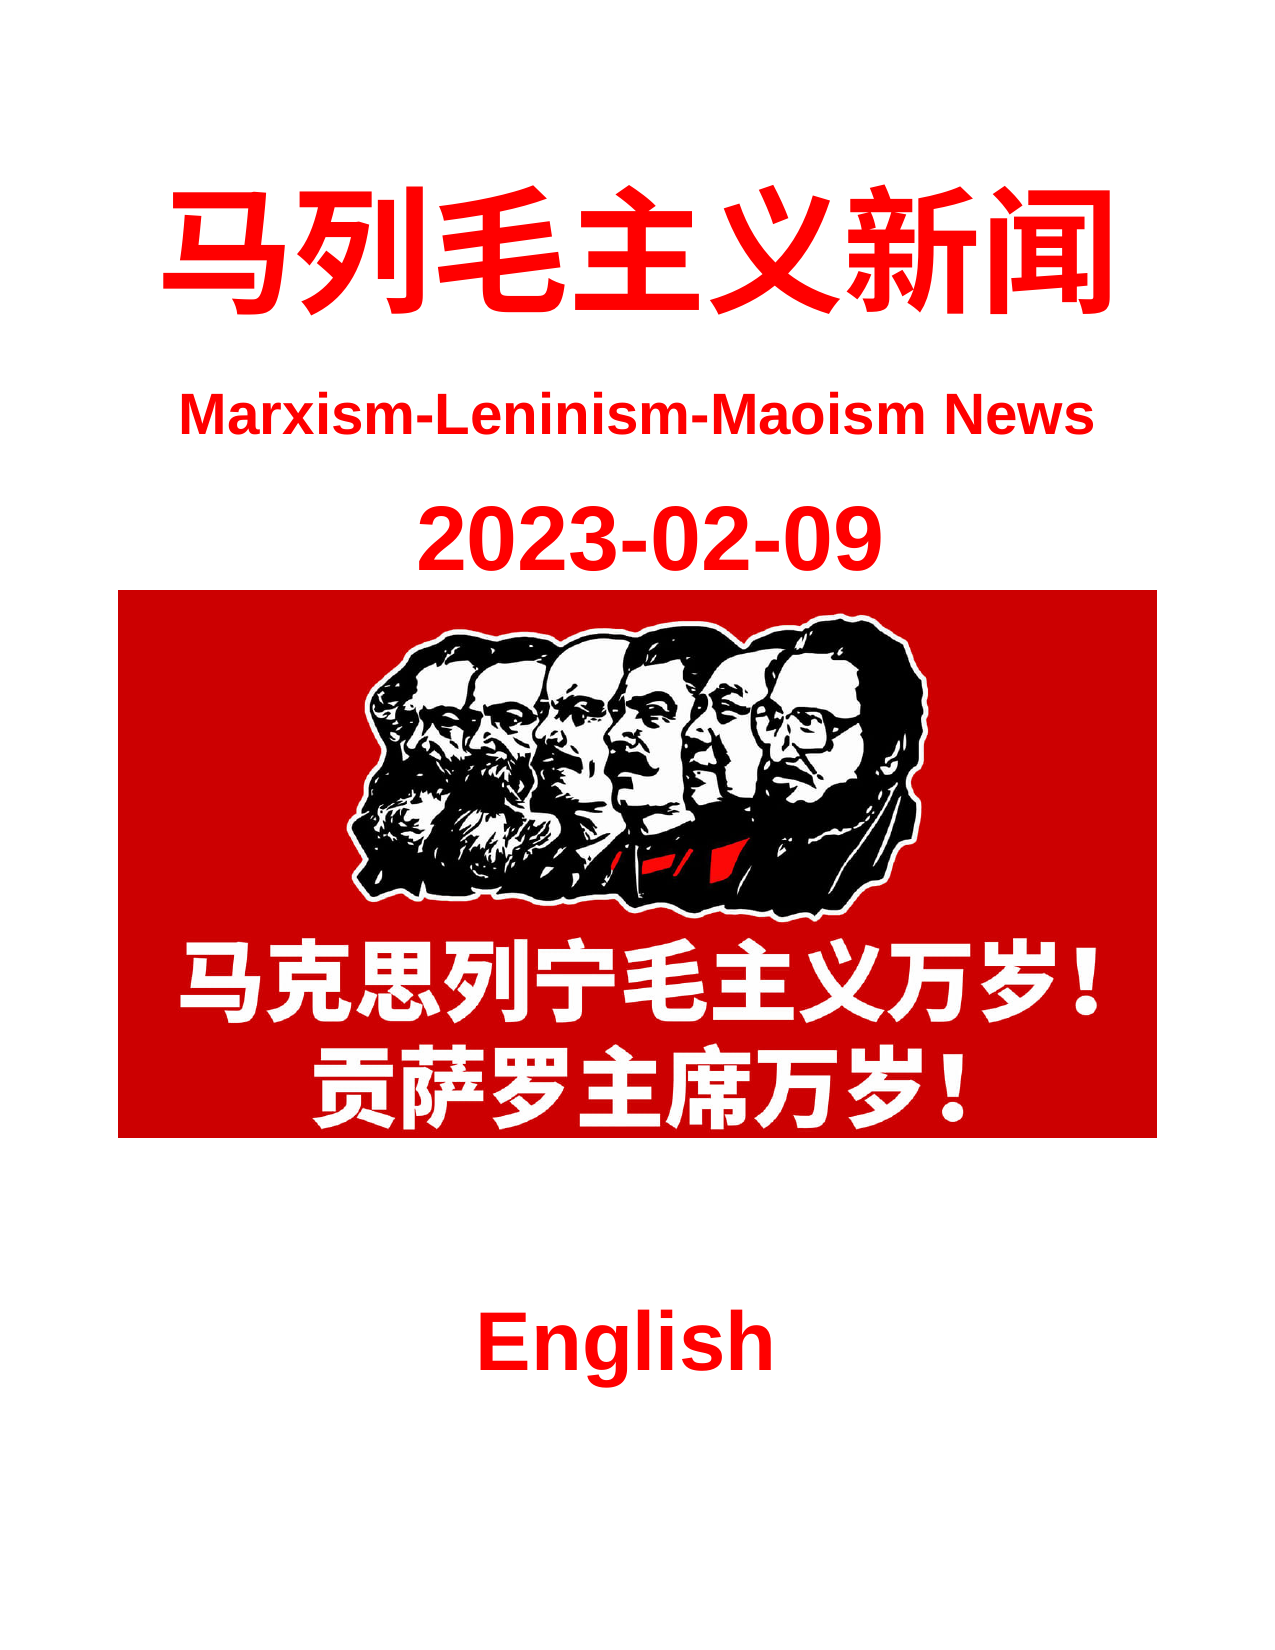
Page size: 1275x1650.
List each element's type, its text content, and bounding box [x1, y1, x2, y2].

subtitle 2023-02-09 [118, 484, 1157, 590]
picture [118, 590, 1157, 1138]
subtitle 马列毛主义新闻 [118, 143, 1157, 342]
subtitle English [118, 1292, 1157, 1388]
subtitle Marxism-Leninism-Maoism News [118, 380, 1157, 447]
